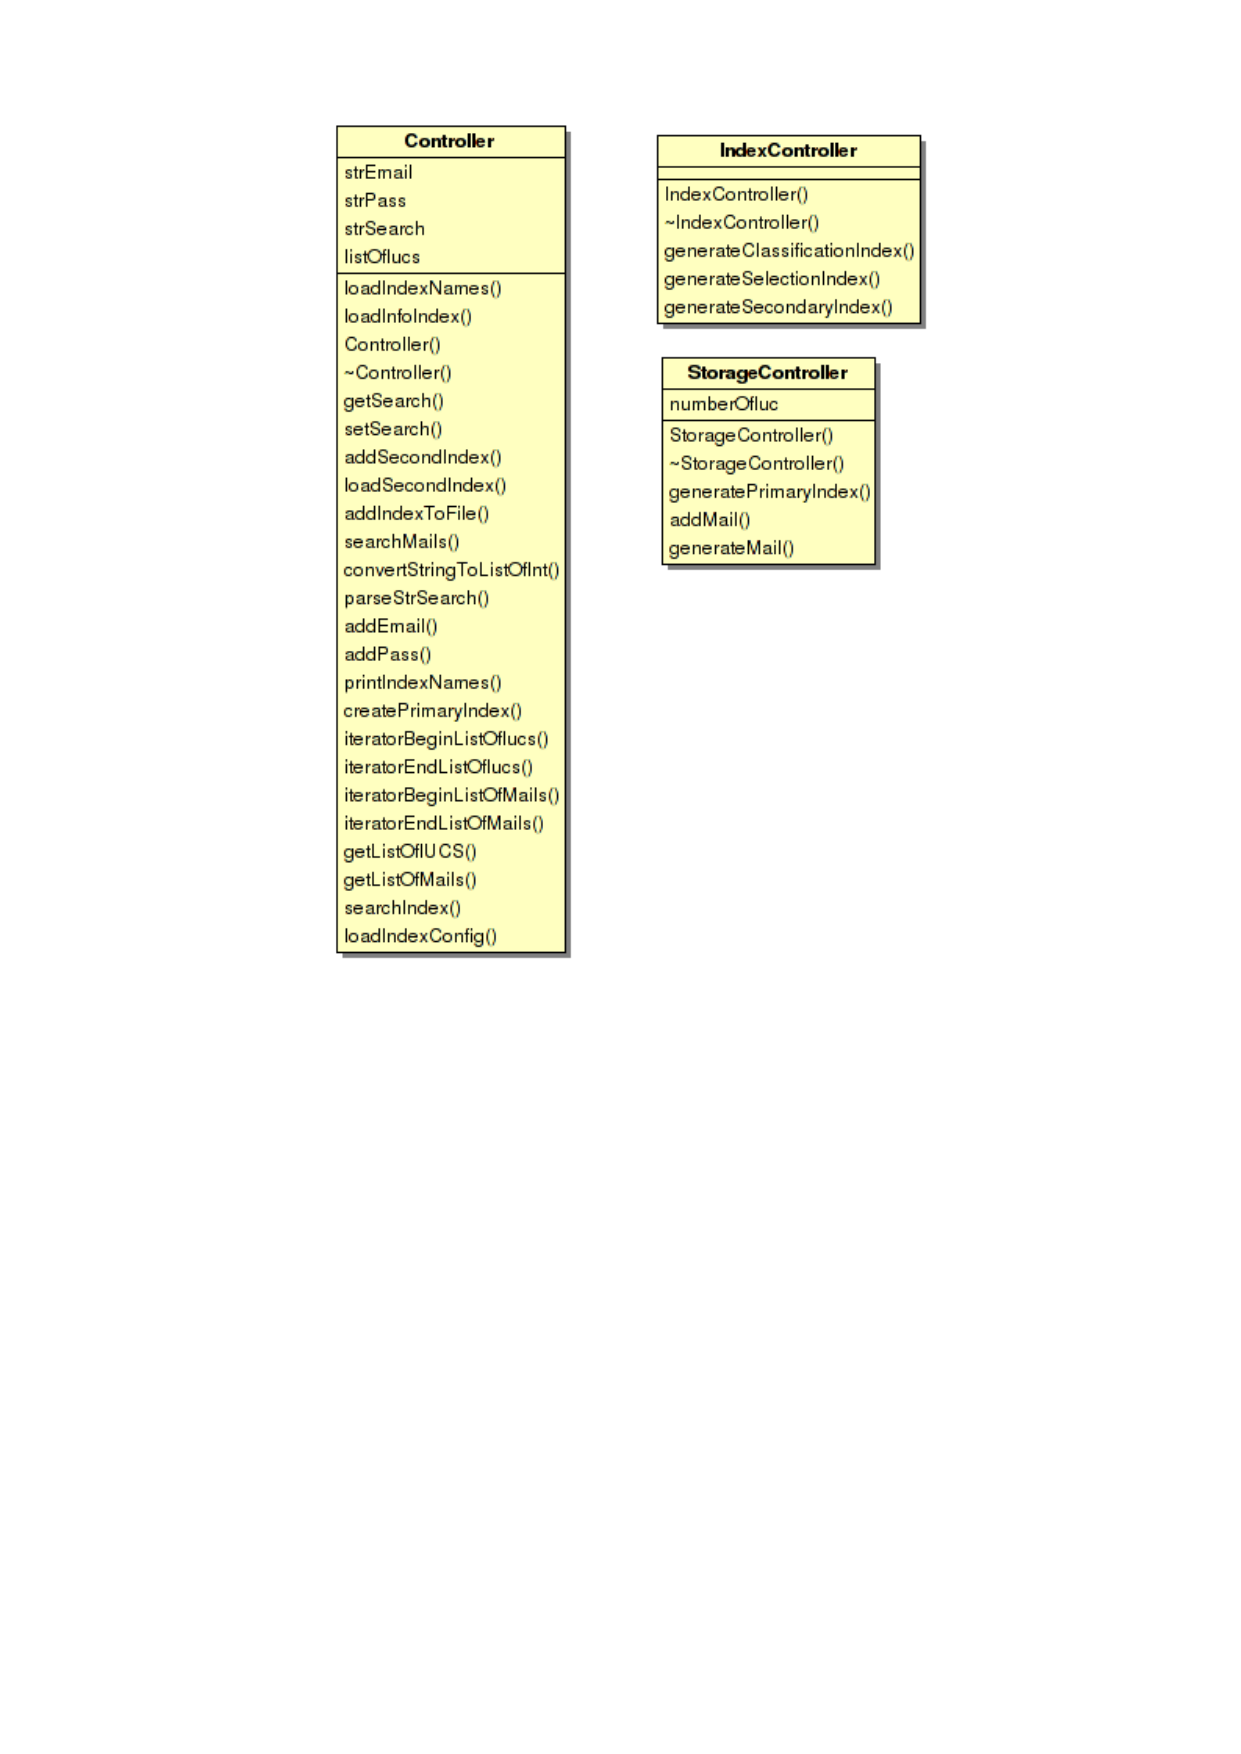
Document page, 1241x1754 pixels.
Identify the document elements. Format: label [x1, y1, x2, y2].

picture [296, 118, 945, 977]
